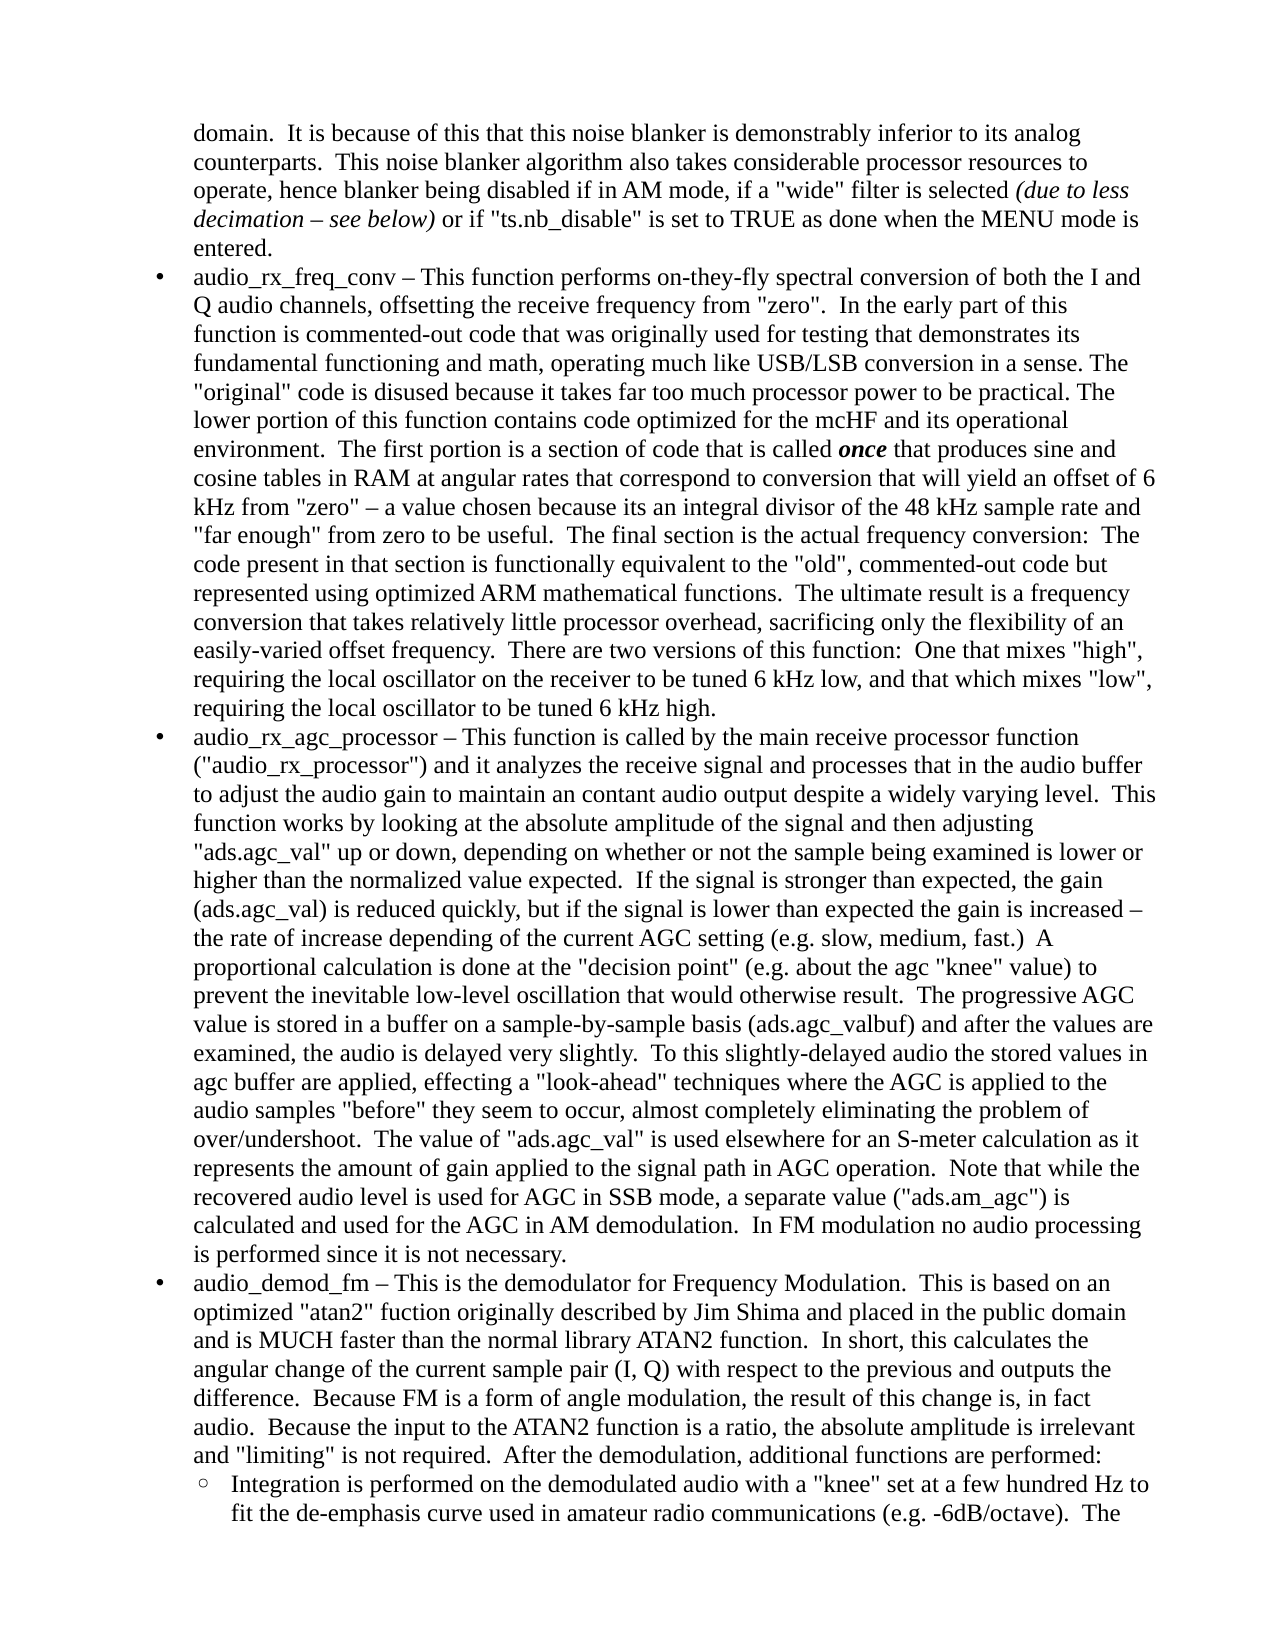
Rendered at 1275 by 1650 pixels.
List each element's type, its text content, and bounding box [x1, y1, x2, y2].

list Integration is performed on the demodulated audio with a "knee" set at a few hundred Hz to fit the de-emphasis curve used in amateur radio communications (e.g. -6dB/octave). The [193, 1469, 1157, 1527]
list domain. It is because of this that this noise blanker is demonstrably inferior to its analog counterparts. This noise blanker algorithm also takes considerable processor resources to operate, hence blanker being disabled if in AM mode, if a "wide" filter is selected (due to less decimation – see below) or if "ts.nb_disable" is set to TRUE as done when the MENU mode is entered. [156, 118, 1157, 262]
list audio_demod_fm – This is the demodulator for Frequency Modulation. This is based on an optimized "atan2" fuction originally described by Jim Shima and placed in the public domain and is MUCH faster than the normal library ATAN2 function. In short, this calculates the angular change of the current sample pair (I, Q) with respect to the previous and outputs the difference. Because FM is a form of angle modulation, the result of this change is, in fact audio. Because the input to the ATAN2 function is a ratio, the absolute amplitude is irrelevant and "limiting" is not required. After the demodulation, additional functions are performed: [156, 1268, 1157, 1469]
list audio_rx_agc_processor – This function is called by the main receive processor function ("audio_rx_processor") and it analyzes the receive signal and processes that in the audio buffer to adjust the audio gain to maintain an contant audio output despite a widely varying level. This function works by looking at the absolute amplitude of the signal and then adjusting "ads.agc_val" up or down, depending on whether or not the sample being examined is lower or higher than the normalized value expected. If the signal is stronger than expected, the gain (ads.agc_val) is reduced quickly, but if the signal is lower than expected the gain is increased – the rate of increase depending of the current AGC setting (e.g. slow, medium, fast.) A proportional calculation is done at the "decision point" (e.g. about the agc "knee" value) to prevent the inevitable low-level oscillation that would otherwise result. The progressive AGC value is stored in a buffer on a sample-by-sample basis (ads.agc_valbuf) and after the values are examined, the audio is delayed very slightly. To this slightly-delayed audio the stored values in agc buffer are applied, effecting a "look-ahead" techniques where the AGC is applied to the audio samples "before" they seem to occur, almost completely eliminating the problem of over/undershoot. The value of "ads.agc_val" is used elsewhere for an S-meter calculation as it represents the amount of gain applied to the signal path in AGC operation. Note that while the recovered audio level is used for AGC in SSB mode, a separate value ("ads.am_agc") is calculated and used for the AGC in AM demodulation. In FM modulation no audio processing is performed since it is not necessary. [156, 722, 1157, 1268]
list audio_rx_freq_conv – This function performs on-they-fly spectral conversion of both the I and Q audio channels, offsetting the receive frequency from "zero". In the early part of this function is commented-out code that was originally used for testing that demonstrates its fundamental functioning and math, operating much like USB/LSB conversion in a sense. The "original" code is disused because it takes far too much processor power to be practical. The lower portion of this function contains code optimized for the mcHF and its operational environment. The first portion is a section of code that is called once that produces sine and cosine tables in RAM at angular rates that correspond to conversion that will yield an offset of 6 kHz from "zero" – a value chosen because its an integral divisor of the 48 kHz sample rate and "far enough" from zero to be useful. The final section is the actual frequency conversion: The code present in that section is functionally equivalent to the "old", commented-out code but represented using optimized ARM mathematical functions. The ultimate result is a frequency conversion that takes relatively little processor overhead, sacrificing only the flexibility of an easily-varied offset frequency. There are two versions of this function: One that mixes "high", requiring the local oscillator on the receiver to be tuned 6 kHz low, and that which mixes "low", requiring the local oscillator to be tuned 6 kHz high. [156, 262, 1157, 722]
